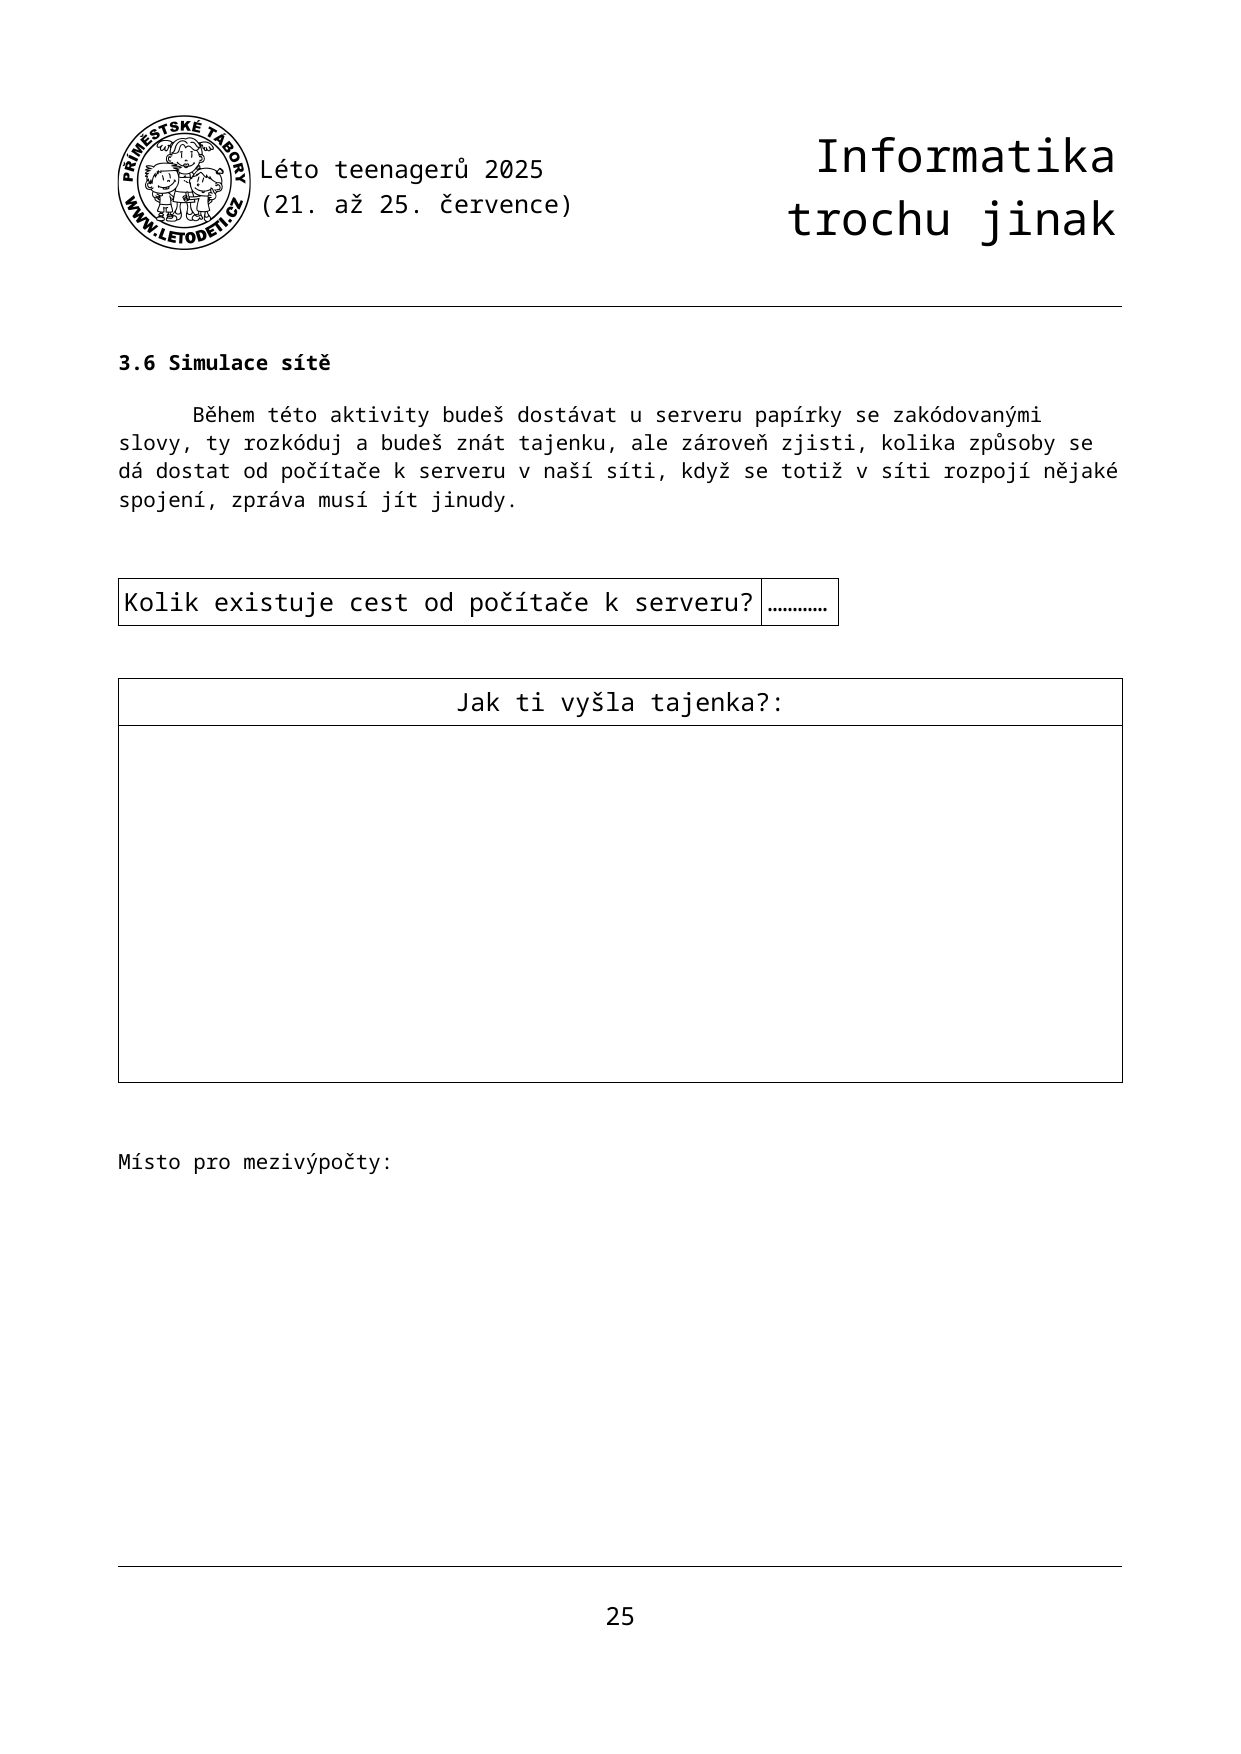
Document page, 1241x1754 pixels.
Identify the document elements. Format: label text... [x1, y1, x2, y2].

table_cell [119, 726, 1122, 1082]
table_header Kolik existuje cest od počítače k serveru? [119, 579, 761, 624]
text Místo pro mezivýpočty: [118, 1147, 1122, 1176]
picture [117, 114, 251, 250]
table_header Jak ti vyšla tajenka?: [119, 679, 1122, 724]
text Během této aktivity budeš dostávat u serveru papírky se zakódovanými slovy, ty rozkóduj a budeš znát tajenku, ale zároveň zjisti, kolika způsoby se dá dostat od počítače k serveru v naší síti, když se totiž v síti rozpojí nějaké spojení, zpráva musí jít jinudy. [118, 400, 1122, 513]
text 3.6 Simulace sítě [118, 348, 1122, 376]
table_header ………… [762, 579, 838, 624]
